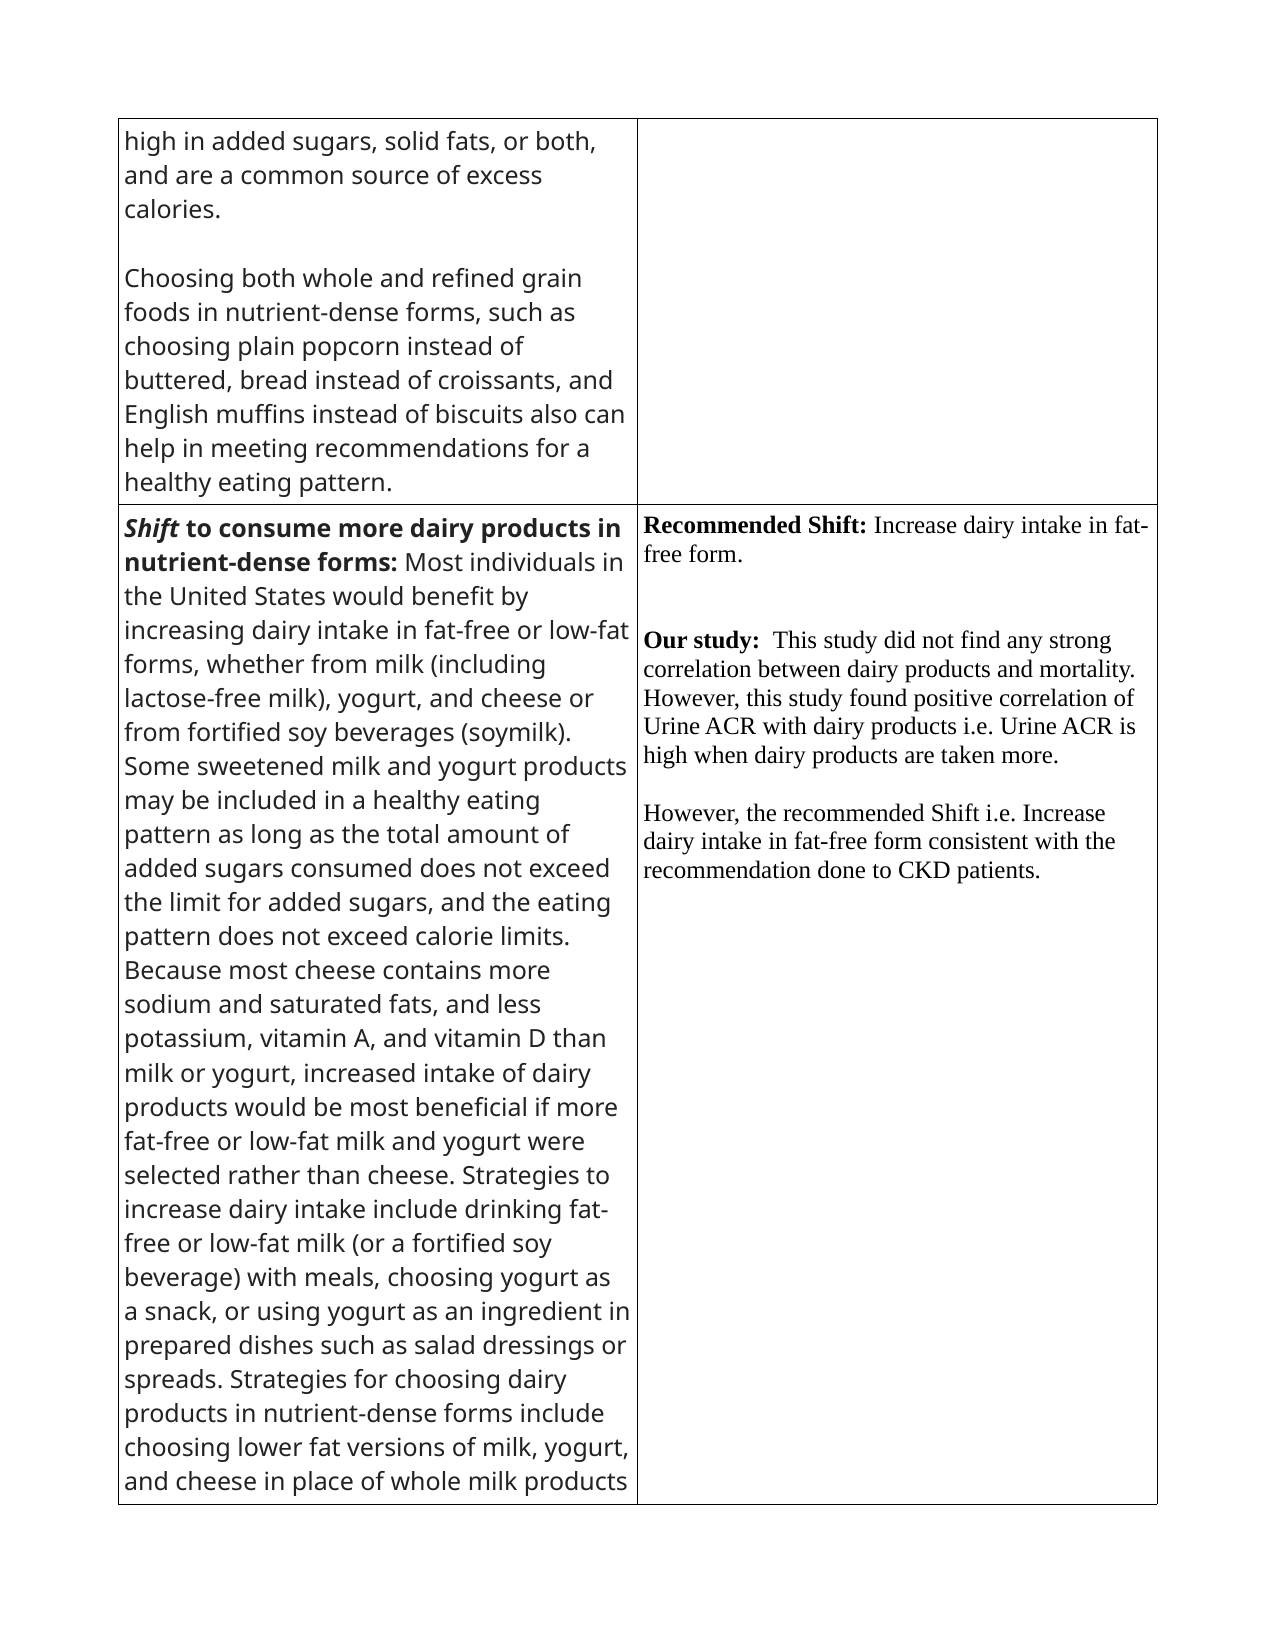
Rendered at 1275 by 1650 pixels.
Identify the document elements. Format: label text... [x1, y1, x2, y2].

table_cell Recommended Shift: Increase dairy intake in fat-free form. Our study: This study did not find any strong correlation between dairy products and mortality. However, this study found positive correlation of Urine ACR with dairy products i.e. Urine ACR is high when dairy products are taken more. However, the recommended Shift i.e. Increase dairy intake in fat-free form consistent with the recommendation done to CKD patients. [638, 505, 1157, 1504]
table_cell Shift to consume more dairy products in nutrient-dense forms: Most individuals in the United States would benefit by increasing dairy intake in fat-free or low-fat forms, whether from milk (including lactose-free milk), yogurt, and cheese or from fortified soy beverages (soymilk). Some sweetened milk and yogurt products may be included in a healthy eating pattern as long as the total amount of added sugars consumed does not exceed the limit for added sugars, and the eating pattern does not exceed calorie limits. Because most cheese contains more sodium and saturated fats, and less potassium, vitamin A, and vitamin D than milk or yogurt, increased intake of dairy products would be most beneficial if more fat-free or low-fat milk and yogurt were selected rather than cheese. Strategies to increase dairy intake include drinking fat-free or low-fat milk (or a fortified soy beverage) with meals, choosing yogurt as a snack, or using yogurt as an ingredient in prepared dishes such as salad dressings or spreads. Strategies for choosing dairy products in nutrient-dense forms include choosing lower fat versions of milk, yogurt, and cheese in place of whole milk products [119, 505, 637, 1504]
table_cell [638, 119, 1157, 504]
table_cell high in added sugars, solid fats, or both, and are a common source of excess calories. Choosing both whole and refined grain foods in nutrient-dense forms, such as choosing plain popcorn instead of buttered, bread instead of croissants, and English muffins instead of biscuits also can help in meeting recommendations for a healthy eating pattern. [119, 119, 637, 504]
